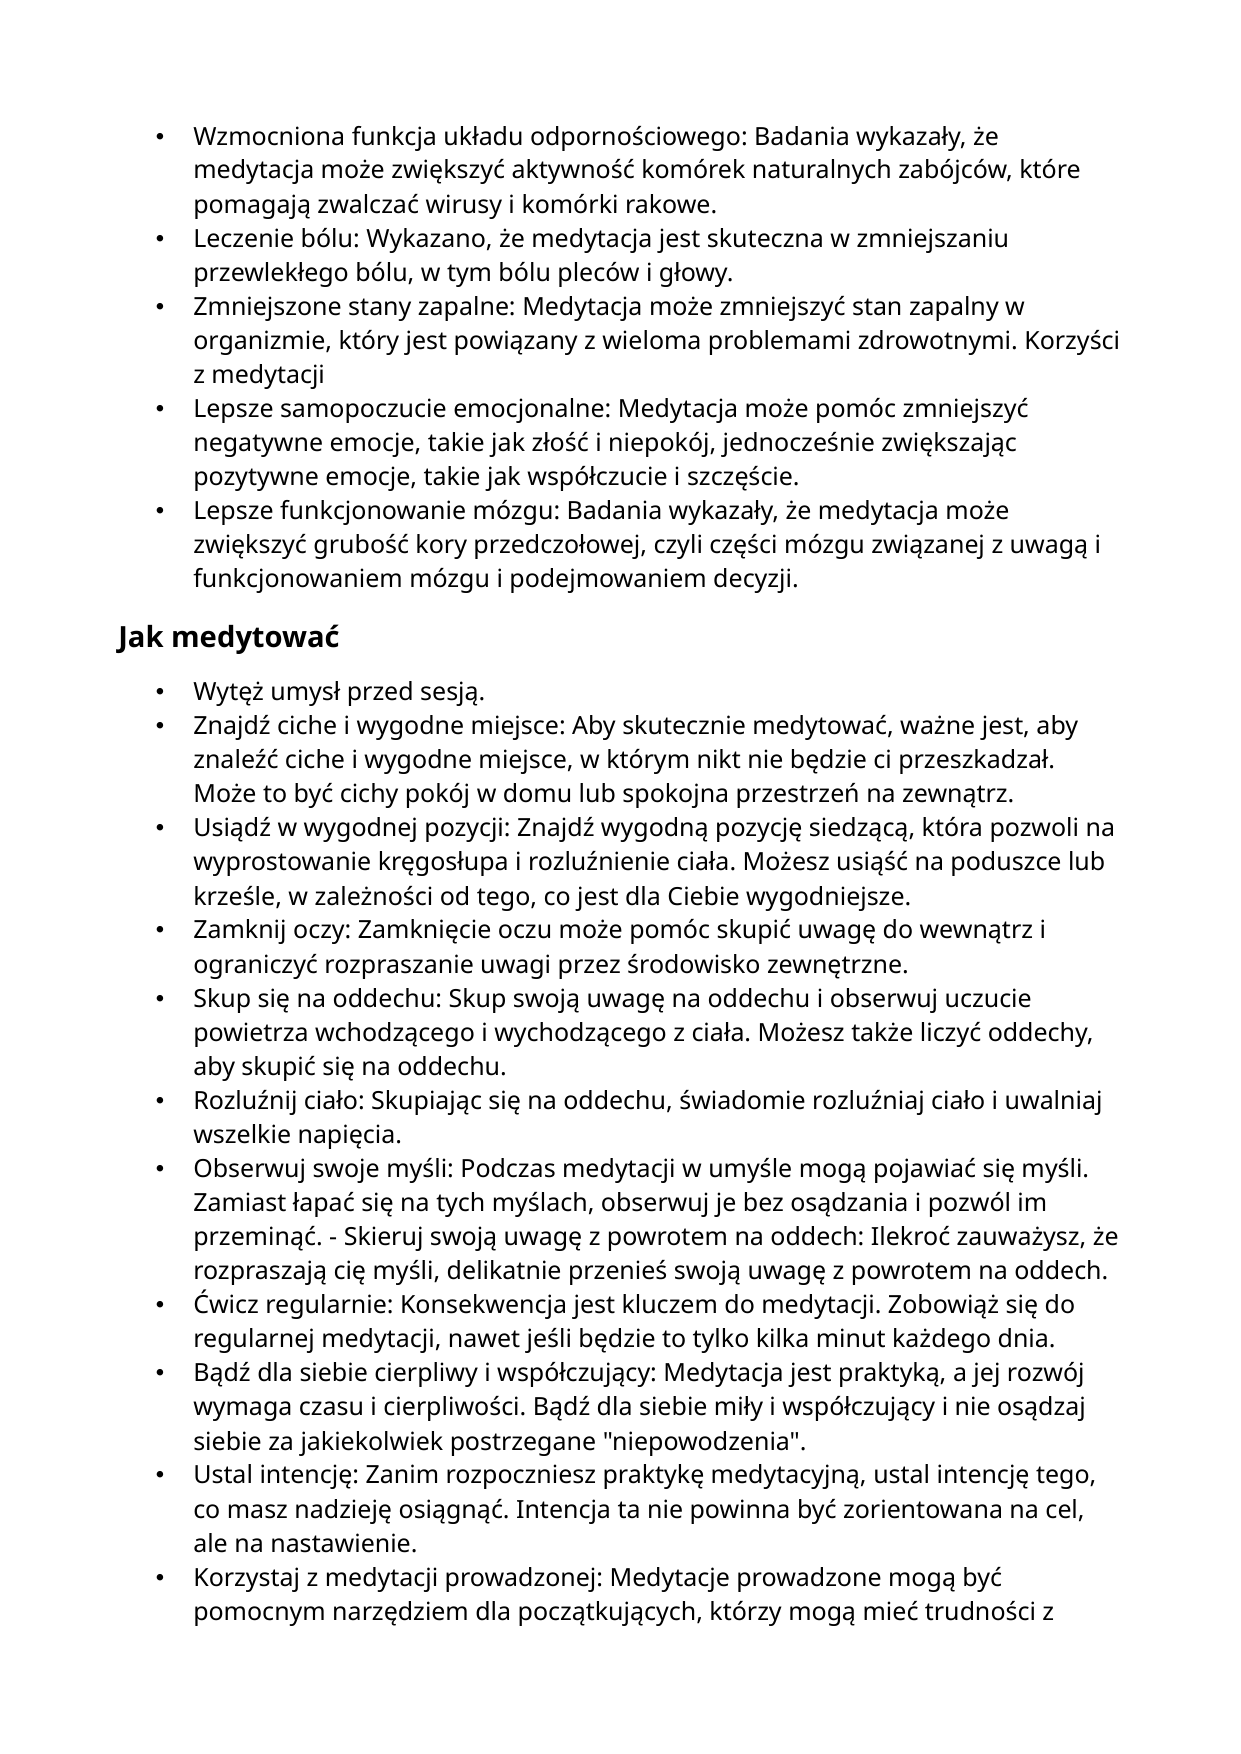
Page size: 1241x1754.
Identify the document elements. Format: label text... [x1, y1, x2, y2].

list Lepsze samopoczucie emocjonalne: Medytacja może pomóc zmniejszyć negatywne emocje, takie jak złość i niepokój, jednocześnie zwiększając pozytywne emocje, takie jak współczucie i szczęście. [156, 391, 1122, 493]
list Lepsze funkcjonowanie mózgu: Badania wykazały, że medytacja może zwiększyć grubość kory przedczołowej, czyli części mózgu związanej z uwagą i funkcjonowaniem mózgu i podejmowaniem decyzji. [156, 493, 1122, 595]
list Znajdź ciche i wygodne miejsce: Aby skutecznie medytować, ważne jest, aby znaleźć ciche i wygodne miejsce, w którym nikt nie będzie ci przeszkadzał. Może to być cichy pokój w domu lub spokojna przestrzeń na zewnątrz. [156, 708, 1122, 810]
list Wytęż umysł przed sesją. [156, 674, 1122, 708]
list Usiądź w wygodnej pozycji: Znajdź wygodną pozycję siedzącą, która pozwoli na wyprostowanie kręgosłupa i rozluźnienie ciała. Możesz usiąść na poduszce lub krześle, w zależności od tego, co jest dla Ciebie wygodniejsze. [156, 810, 1122, 912]
list Zmniejszone stany zapalne: Medytacja może zmniejszyć stan zapalny w organizmie, który jest powiązany z wieloma problemami zdrowotnymi. Korzyści z medytacji [156, 288, 1122, 391]
list Leczenie bólu: Wykazano, że medytacja jest skuteczna w zmniejszaniu przewlekłego bólu, w tym bólu pleców i głowy. [156, 220, 1122, 288]
list Ustal intencję: Zanim rozpoczniesz praktykę medytacyjną, ustal intencję tego, co masz nadzieję osiągnąć. Intencja ta nie powinna być zorientowana na cel, ale na nastawienie. [156, 1457, 1122, 1559]
subtitle Jak medytować [118, 616, 1122, 656]
list Obserwuj swoje myśli: Podczas medytacji w umyśle mogą pojawiać się myśli. Zamiast łapać się na tych myślach, obserwuj je bez osądzania i pozwól im przeminąć. - Skieruj swoją uwagę z powrotem na oddech: Ilekroć zauważysz, że rozpraszają cię myśli, delikatnie przenieś swoją uwagę z powrotem na oddech. [156, 1151, 1122, 1287]
list Rozluźnij ciało: Skupiając się na oddechu, świadomie rozluźniaj ciało i uwalniaj wszelkie napięcia. [156, 1082, 1122, 1151]
list Ćwicz regularnie: Konsekwencja jest kluczem do medytacji. Zobowiąż się do regularnej medytacji, nawet jeśli będzie to tylko kilka minut każdego dnia. [156, 1287, 1122, 1355]
list Wzmocniona funkcja układu odpornościowego: Badania wykazały, że medytacja może zwiększyć aktywność komórek naturalnych zabójców, które pomagają zwalczać wirusy i komórki rakowe. [156, 118, 1122, 220]
list Zamknij oczy: Zamknięcie oczu może pomóc skupić uwagę do wewnątrz i ograniczyć rozpraszanie uwagi przez środowisko zewnętrzne. [156, 912, 1122, 980]
list Skup się na oddechu: Skup swoją uwagę na oddechu i obserwuj uczucie powietrza wchodzącego i wychodzącego z ciała. Możesz także liczyć oddechy, aby skupić się na oddechu. [156, 980, 1122, 1082]
list Bądź dla siebie cierpliwy i współczujący: Medytacja jest praktyką, a jej rozwój wymaga czasu i cierpliwości. Bądź dla siebie miły i współczujący i nie osądzaj siebie za jakiekolwiek postrzegane "niepowodzenia". [156, 1355, 1122, 1457]
list Korzystaj z medytacji prowadzonej: Medytacje prowadzone mogą być pomocnym narzędziem dla początkujących, którzy mogą mieć trudności z [156, 1559, 1122, 1627]
